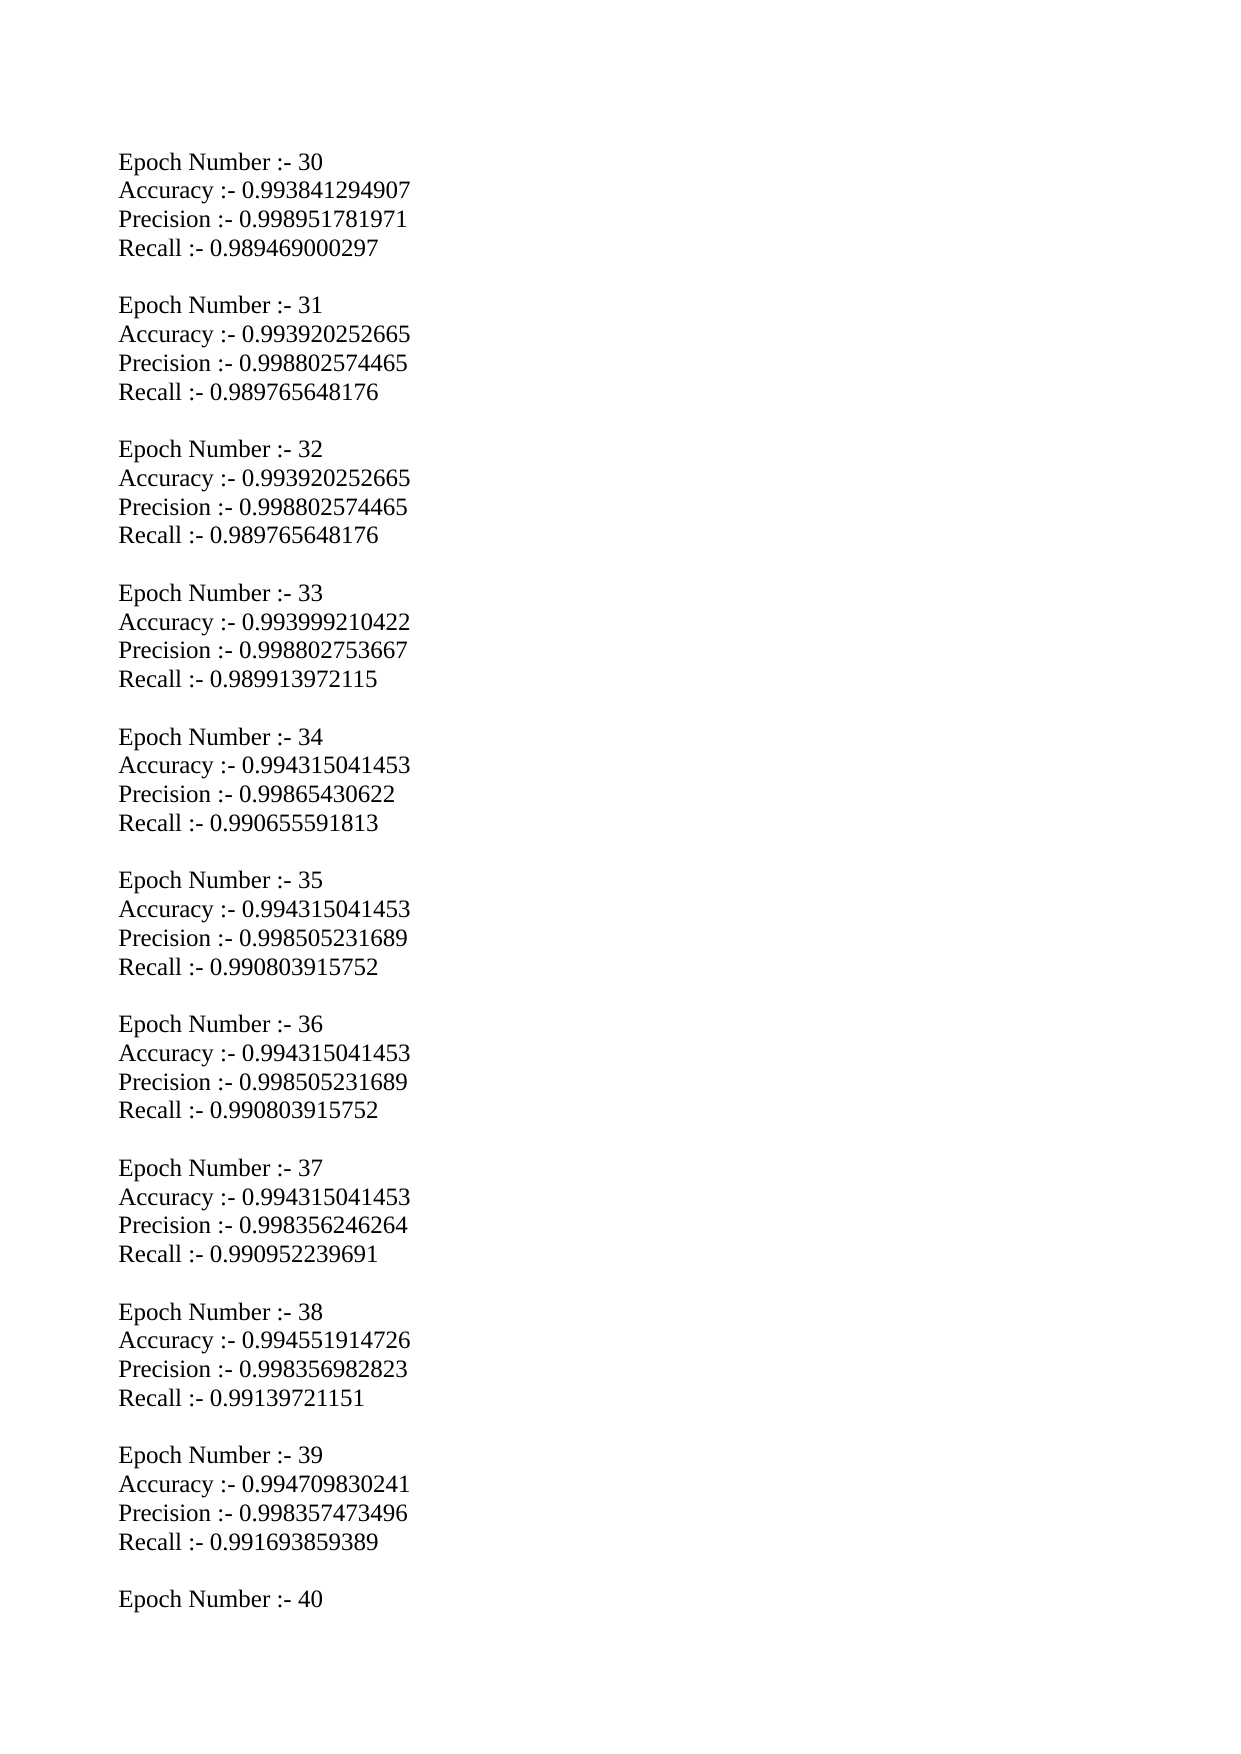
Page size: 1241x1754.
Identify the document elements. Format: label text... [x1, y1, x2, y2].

text Recall :- 0.990803915752 [118, 1096, 1122, 1124]
text Recall :- 0.989913972115 [118, 664, 1122, 693]
text Epoch Number :- 36 [118, 1009, 1122, 1038]
text Precision :- 0.998802753667 [118, 636, 1122, 664]
text Epoch Number :- 30 [118, 147, 1122, 176]
text Epoch Number :- 34 [118, 722, 1122, 751]
text Precision :- 0.998802574465 [118, 348, 1122, 377]
text Accuracy :- 0.993841294907 [118, 176, 1122, 204]
text Epoch Number :- 39 [118, 1441, 1122, 1469]
text Epoch Number :- 33 [118, 578, 1122, 607]
text Precision :- 0.998356982823 [118, 1354, 1122, 1383]
text Recall :- 0.989469000297 [118, 233, 1122, 262]
text Recall :- 0.99139721151 [118, 1383, 1122, 1412]
text Precision :- 0.998802574465 [118, 492, 1122, 521]
text Accuracy :- 0.994709830241 [118, 1469, 1122, 1498]
text Precision :- 0.998505231689 [118, 923, 1122, 952]
text Accuracy :- 0.994315041453 [118, 1182, 1122, 1211]
text Accuracy :- 0.994315041453 [118, 1038, 1122, 1067]
text Epoch Number :- 38 [118, 1297, 1122, 1326]
text Recall :- 0.990655591813 [118, 808, 1122, 837]
text Epoch Number :- 37 [118, 1153, 1122, 1182]
text Epoch Number :- 40 [118, 1584, 1122, 1613]
text Recall :- 0.991693859389 [118, 1527, 1122, 1556]
text Accuracy :- 0.993999210422 [118, 607, 1122, 636]
text Accuracy :- 0.994551914726 [118, 1326, 1122, 1354]
text Recall :- 0.990803915752 [118, 952, 1122, 981]
text Precision :- 0.99865430622 [118, 779, 1122, 808]
text Precision :- 0.998357473496 [118, 1498, 1122, 1527]
text Accuracy :- 0.993920252665 [118, 463, 1122, 492]
text Epoch Number :- 35 [118, 866, 1122, 894]
text Epoch Number :- 32 [118, 434, 1122, 463]
text Precision :- 0.998951781971 [118, 204, 1122, 233]
text Recall :- 0.989765648176 [118, 521, 1122, 549]
text Accuracy :- 0.993920252665 [118, 319, 1122, 348]
text Epoch Number :- 31 [118, 291, 1122, 319]
text Accuracy :- 0.994315041453 [118, 894, 1122, 923]
text Recall :- 0.989765648176 [118, 377, 1122, 406]
text Recall :- 0.990952239691 [118, 1239, 1122, 1268]
text Precision :- 0.998356246264 [118, 1211, 1122, 1239]
text Accuracy :- 0.994315041453 [118, 751, 1122, 779]
text Precision :- 0.998505231689 [118, 1067, 1122, 1096]
